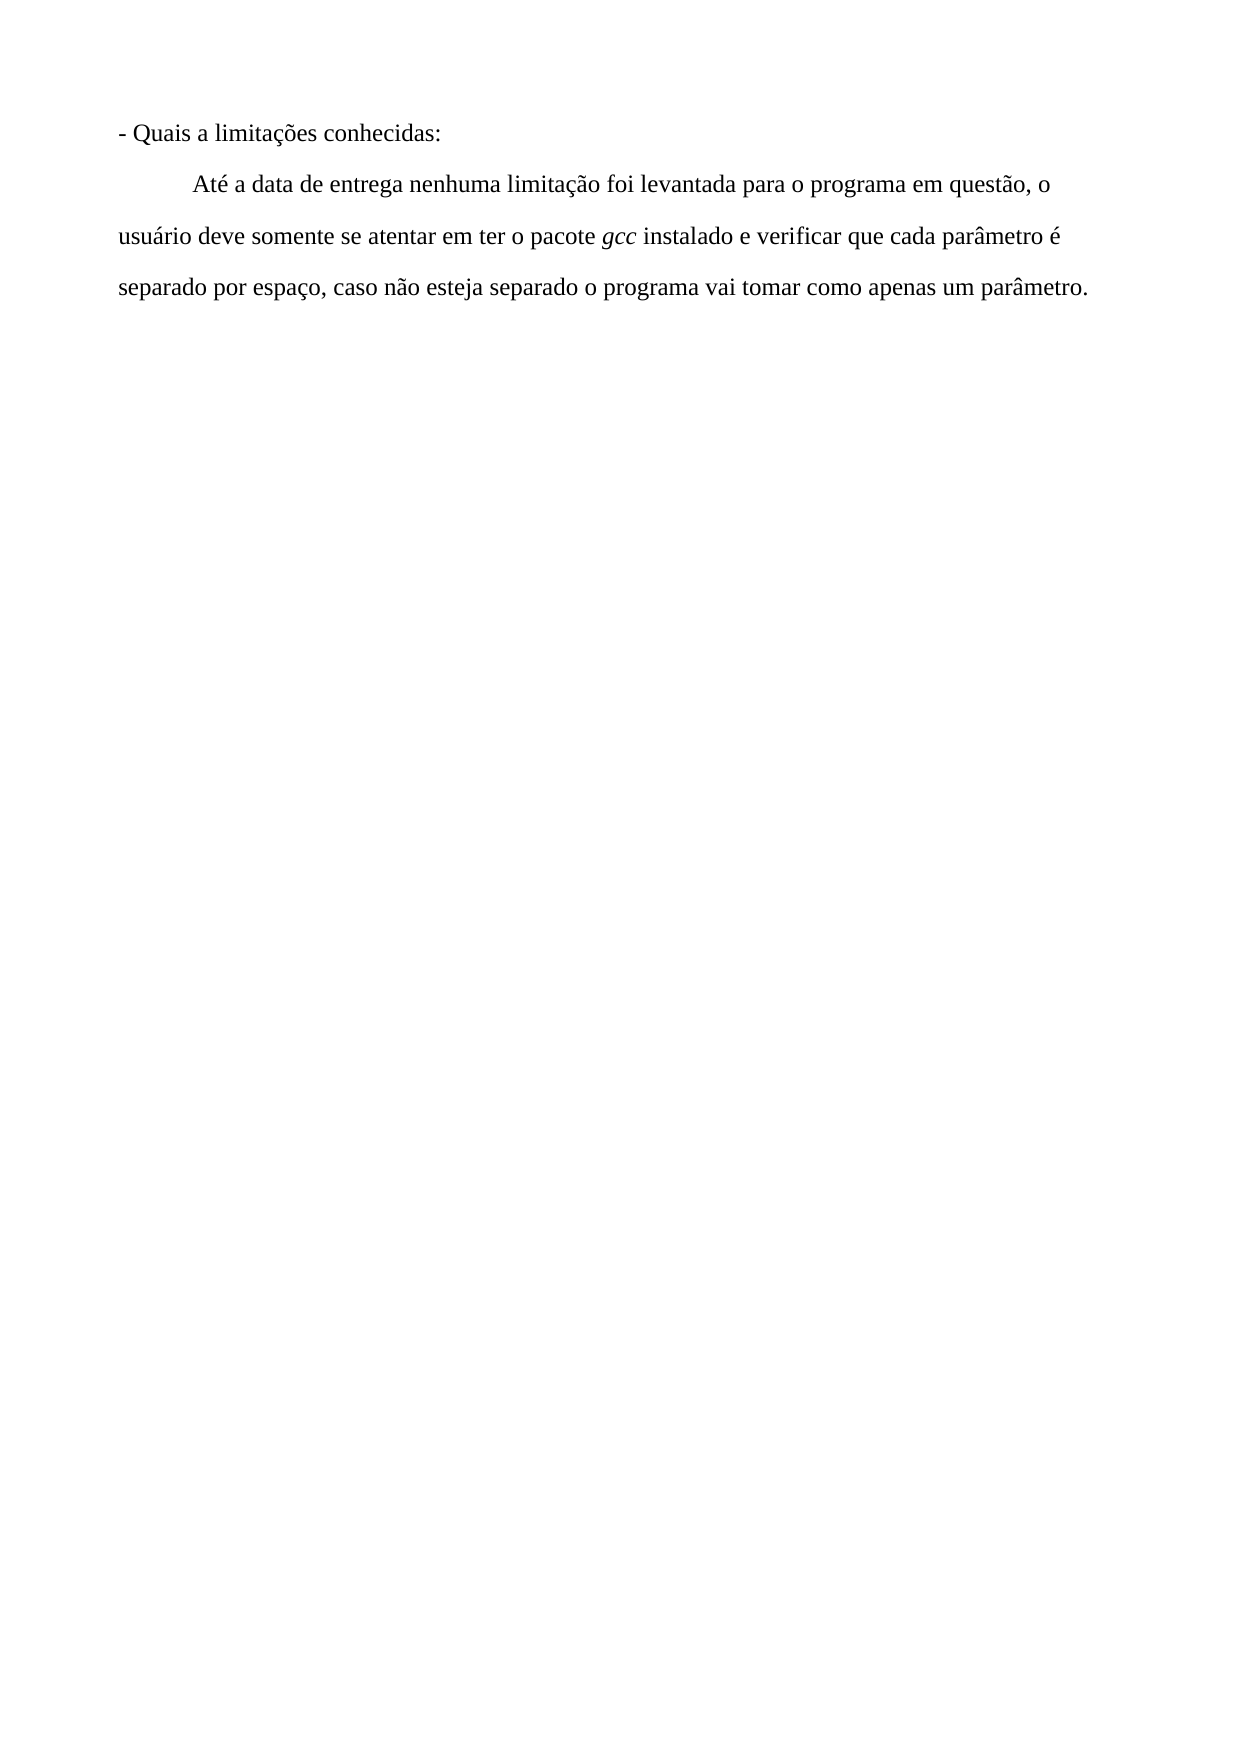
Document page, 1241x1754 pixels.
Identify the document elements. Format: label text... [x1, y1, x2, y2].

text - Quais a limitações conhecidas: [118, 118, 1122, 147]
text Até a data de entrega nenhuma limitação foi levantada para o programa em questão, o usuário deve somente se atentar em ter o pacote gcc instalado e verificar que cada parâmetro é separado por espaço, caso não esteja separado o programa vai tomar como apenas um parâmetro. [118, 169, 1122, 301]
